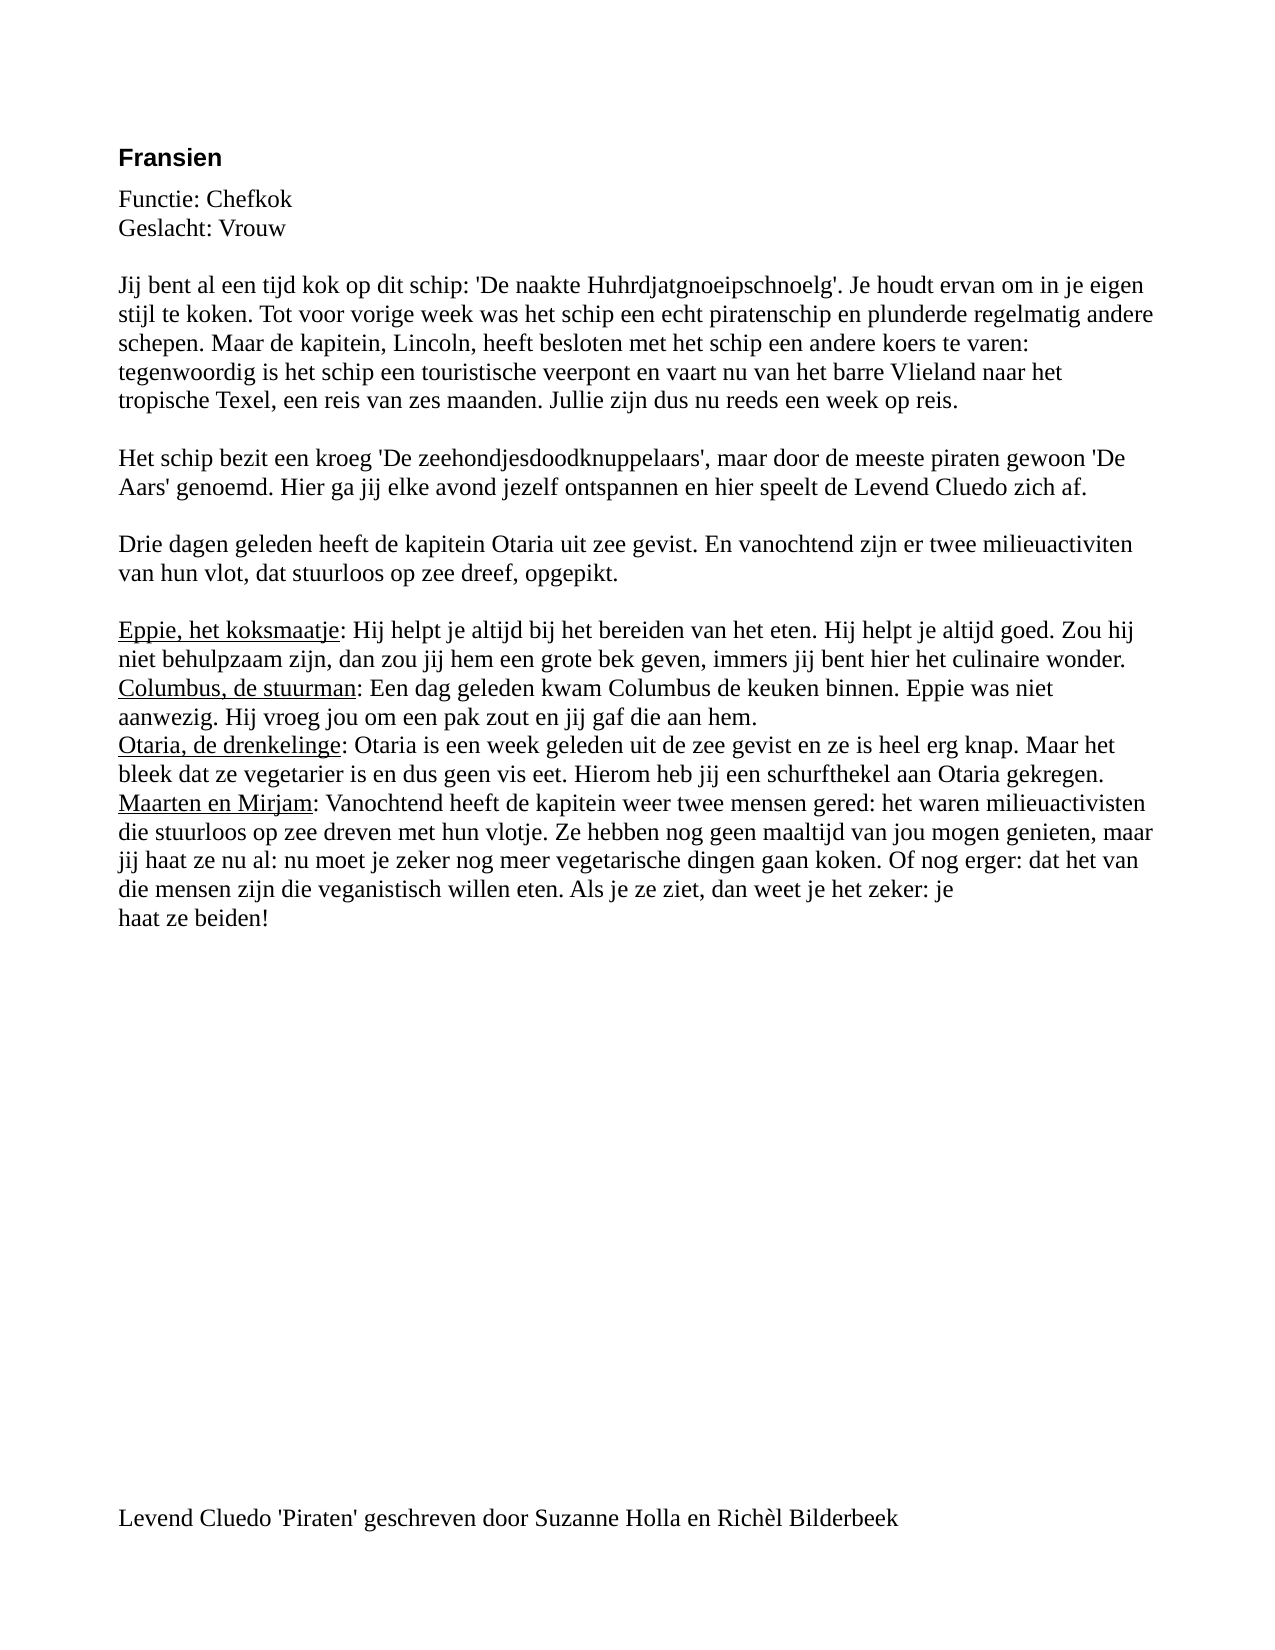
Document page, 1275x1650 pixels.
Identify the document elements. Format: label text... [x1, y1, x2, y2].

text Functie: Chefkok [118, 184, 1157, 213]
subtitle Fransien [118, 143, 1157, 172]
text Geslacht: Vrouw [118, 213, 1157, 242]
text Otaria, de drenkelinge: Otaria is een week geleden uit de zee gevist en ze is heel erg knap. Maar het bleek dat ze vegetarier is en dus geen vis eet. Hierom heb jij een schurfthekel aan Otaria gekregen. [118, 731, 1157, 788]
text Columbus, de stuurman: Een dag geleden kwam Columbus de keuken binnen. Eppie was niet aanwezig. Hij vroeg jou om een pak zout en jij gaf die aan hem. [118, 673, 1157, 731]
text Drie dagen geleden heeft de kapitein Otaria uit zee gevist. En vanochtend zijn er twee milieuactiviten van hun vlot, dat stuurloos op zee dreef, opgepikt. [118, 529, 1157, 587]
text Eppie, het koksmaatje: Hij helpt je altijd bij het bereiden van het eten. Hij helpt je altijd goed. Zou hij niet behulpzaam zijn, dan zou jij hem een grote bek geven, immers jij bent hier het culinaire wonder. [118, 616, 1157, 673]
text Jij bent al een tijd kok op dit schip: 'De naakte Huhrdjatgnoeipschnoelg'. Je houdt ervan om in je eigen stijl te koken. Tot voor vorige week was het schip een echt piratenschip en plunderde regelmatig andere schepen. Maar de kapitein, Lincoln, heeft besloten met het schip een andere koers te varen: tegenwoordig is het schip een touristische veerpont en vaart nu van het barre Vlieland naar het tropische Texel, een reis van zes maanden. Jullie zijn dus nu reeds een week op reis. [118, 271, 1157, 414]
text haat ze beiden! [118, 903, 1157, 932]
text Maarten en Mirjam: Vanochtend heeft de kapitein weer twee mensen gered: het waren milieuactivisten die stuurloos op zee dreven met hun vlotje. Ze hebben nog geen maaltijd van jou mogen genieten, maar jij haat ze nu al: nu moet je zeker nog meer vegetarische dingen gaan koken. Of nog erger: dat het van die mensen zijn die veganistisch willen eten. Als je ze ziet, dan weet je het zeker: je [118, 788, 1157, 903]
text Het schip bezit een kroeg 'De zeehondjesdoodknuppelaars', maar door de meeste piraten gewoon 'De Aars' genoemd. Hier ga jij elke avond jezelf ontspannen en hier speelt de Levend Cluedo zich af. [118, 443, 1157, 501]
